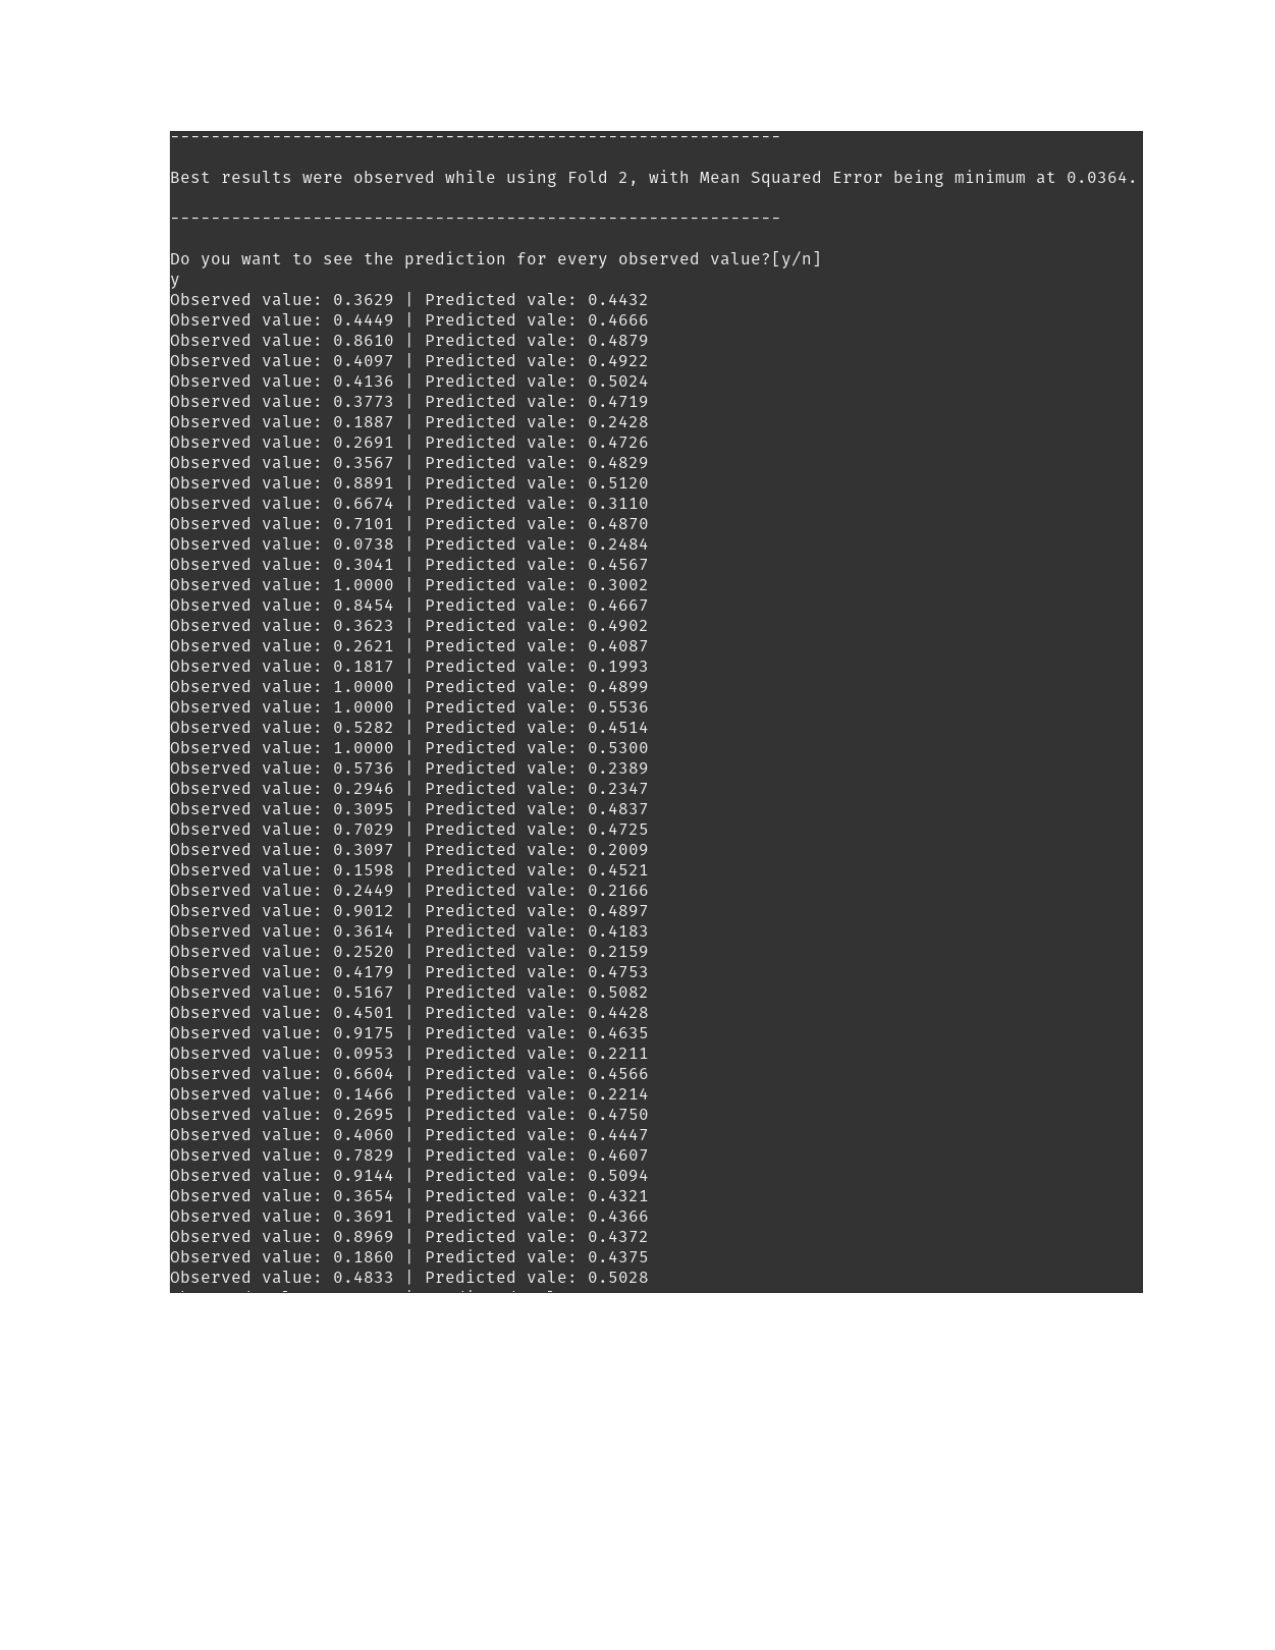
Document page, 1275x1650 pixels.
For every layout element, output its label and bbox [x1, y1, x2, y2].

picture [169, 131, 1143, 1293]
